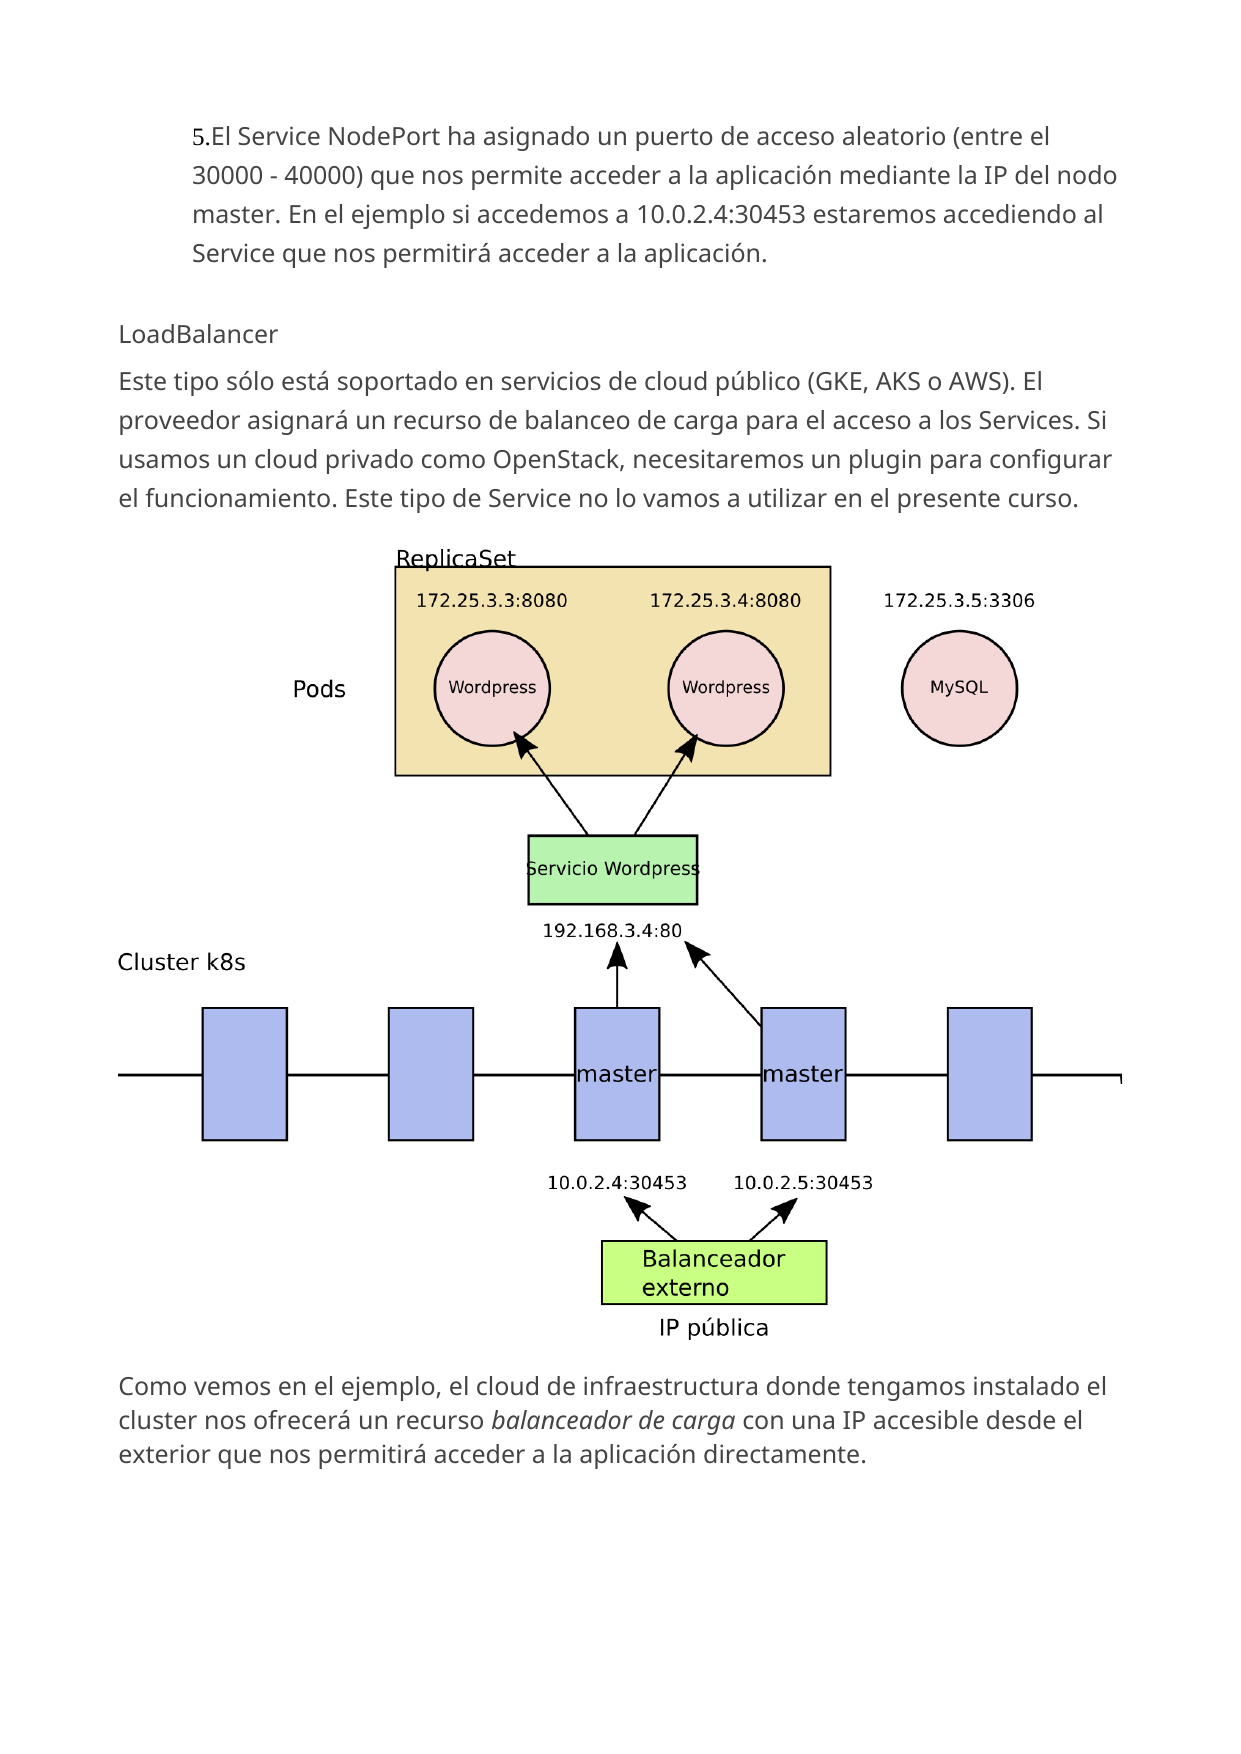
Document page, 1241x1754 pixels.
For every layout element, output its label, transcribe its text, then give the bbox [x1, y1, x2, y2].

text Este tipo sólo está soportado en servicios de cloud público (GKE, AKS o AWS). El proveedor asignará un recurso de balanceo de carga para el acceso a los Services. Si usamos un cloud privado como OpenStack, necesitaremos un plugin para configurar el funcionamiento. Este tipo de Service no lo vamos a utilizar en el presente curso. [118, 363, 1122, 515]
text Como vemos en el ejemplo, el cloud de infraestructura donde tengamos instalado el cluster nos ofrecerá un recurso balanceador de carga con una IP accesible desde el exterior que nos permitirá acceder a la aplicación directamente. [118, 1368, 1122, 1471]
picture [118, 549, 1123, 1340]
list El Service NodePort ha asignado un puerto de acceso aleatorio (entre el 30000 - 40000) que nos permite acceder a la aplicación mediante la IP del nodo master. En el ejemplo si accedemos a 10.0.2.4:30453 estaremos accediendo al Service que nos permitirá acceder a la aplicación. [118, 118, 1122, 270]
subtitle LoadBalancer [118, 317, 1122, 351]
